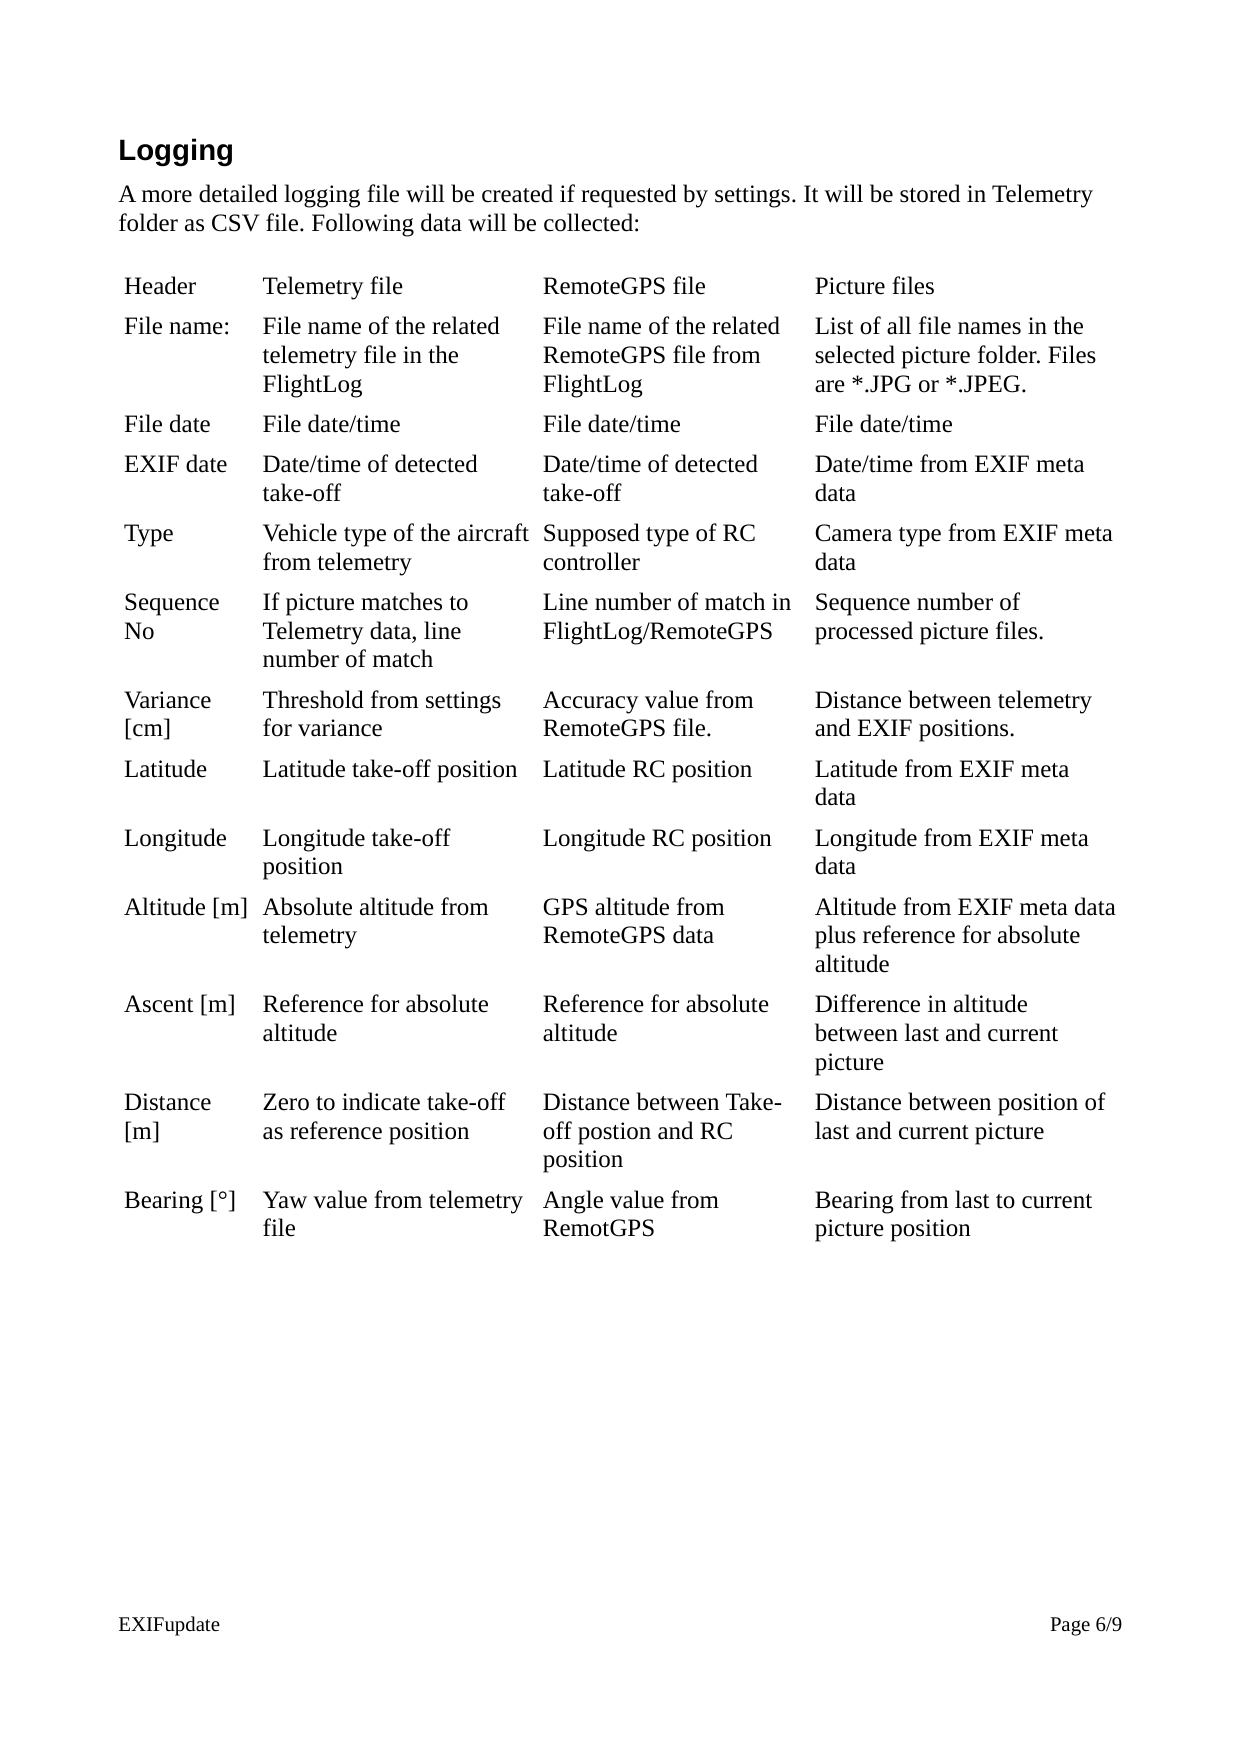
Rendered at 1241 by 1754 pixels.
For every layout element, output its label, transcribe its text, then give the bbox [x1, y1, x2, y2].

table_cell Absolute altitude from telemetry [257, 886, 537, 983]
table_cell Angle value from RemotGPS [537, 1179, 809, 1248]
table_cell Camera type from EXIF meta data [809, 512, 1123, 581]
table_header Telemetry file [257, 265, 537, 305]
table_cell EXIF date [118, 443, 257, 512]
table_cell If picture matches to Telemetry data, line number of match [257, 581, 537, 679]
table_cell Variance [cm] [118, 679, 257, 748]
table_cell Altitude [m] [118, 886, 257, 983]
table_cell File name of the related telemetry file in the FlightLog [257, 305, 537, 403]
table_cell Latitude [118, 748, 257, 817]
table_cell Distance [m] [118, 1081, 257, 1179]
table_cell Bearing from last to current picture position [809, 1179, 1123, 1248]
table_header Picture files [809, 265, 1123, 305]
table_cell List of all file names in the selected picture folder. Files are *.JPG or *.JPEG. [809, 305, 1123, 403]
table_cell Distance between position of last and current picture [809, 1081, 1123, 1179]
table_cell Longitude from EXIF meta data [809, 817, 1123, 886]
table_header Header [118, 265, 257, 305]
table_cell Yaw value from telemetry file [257, 1179, 537, 1248]
table_cell Type [118, 512, 257, 581]
table_cell Date/time of detected take-off [257, 443, 537, 512]
table_cell Latitude from EXIF meta data [809, 748, 1123, 817]
subtitle Logging [118, 133, 1122, 166]
table_cell Date/time of detected take-off [537, 443, 809, 512]
table_cell Supposed type of RC controller [537, 512, 809, 581]
table_cell File date/time [809, 403, 1123, 443]
table_cell Bearing [°] [118, 1179, 257, 1248]
table_cell Distance between telemetry and EXIF positions. [809, 679, 1123, 748]
table_cell Distance between Take-off postion and RC position [537, 1081, 809, 1179]
table_cell Difference in altitude between last and current picture [809, 984, 1123, 1081]
table_cell File name: [118, 305, 257, 403]
table_cell Latitude take-off position [257, 748, 537, 817]
table_cell Longitude take-off position [257, 817, 537, 886]
table_cell Longitude RC position [537, 817, 809, 886]
text A more detailed logging file will be created if requested by settings. It will be stored in Telemetry folder as CSV file. Following data will be collected: [118, 179, 1122, 236]
table_cell Line number of match in FlightLog/RemoteGPS [537, 581, 809, 679]
table_header RemoteGPS file [537, 265, 809, 305]
table_cell Reference for absolute altitude [257, 984, 537, 1081]
table_cell File name of the related RemoteGPS file from FlightLog [537, 305, 809, 403]
table_cell Latitude RC position [537, 748, 809, 817]
table_cell Sequence No [118, 581, 257, 679]
table_cell GPS altitude from RemoteGPS data [537, 886, 809, 983]
table_cell Vehicle type of the aircraft from telemetry [257, 512, 537, 581]
table_cell File date/time [537, 403, 809, 443]
table_cell Zero to indicate take-off as reference position [257, 1081, 537, 1179]
table_cell Sequence number of processed picture files. [809, 581, 1123, 679]
table_cell Date/time from EXIF meta data [809, 443, 1123, 512]
table_cell Accuracy value from RemoteGPS file. [537, 679, 809, 748]
table_cell File date/time [257, 403, 537, 443]
table_cell Reference for absolute altitude [537, 984, 809, 1081]
table_cell Altitude from EXIF meta data plus reference for absolute altitude [809, 886, 1123, 983]
table_cell File date [118, 403, 257, 443]
table_cell Longitude [118, 817, 257, 886]
table_cell Threshold from settings for variance [257, 679, 537, 748]
table_cell Ascent [m] [118, 984, 257, 1081]
